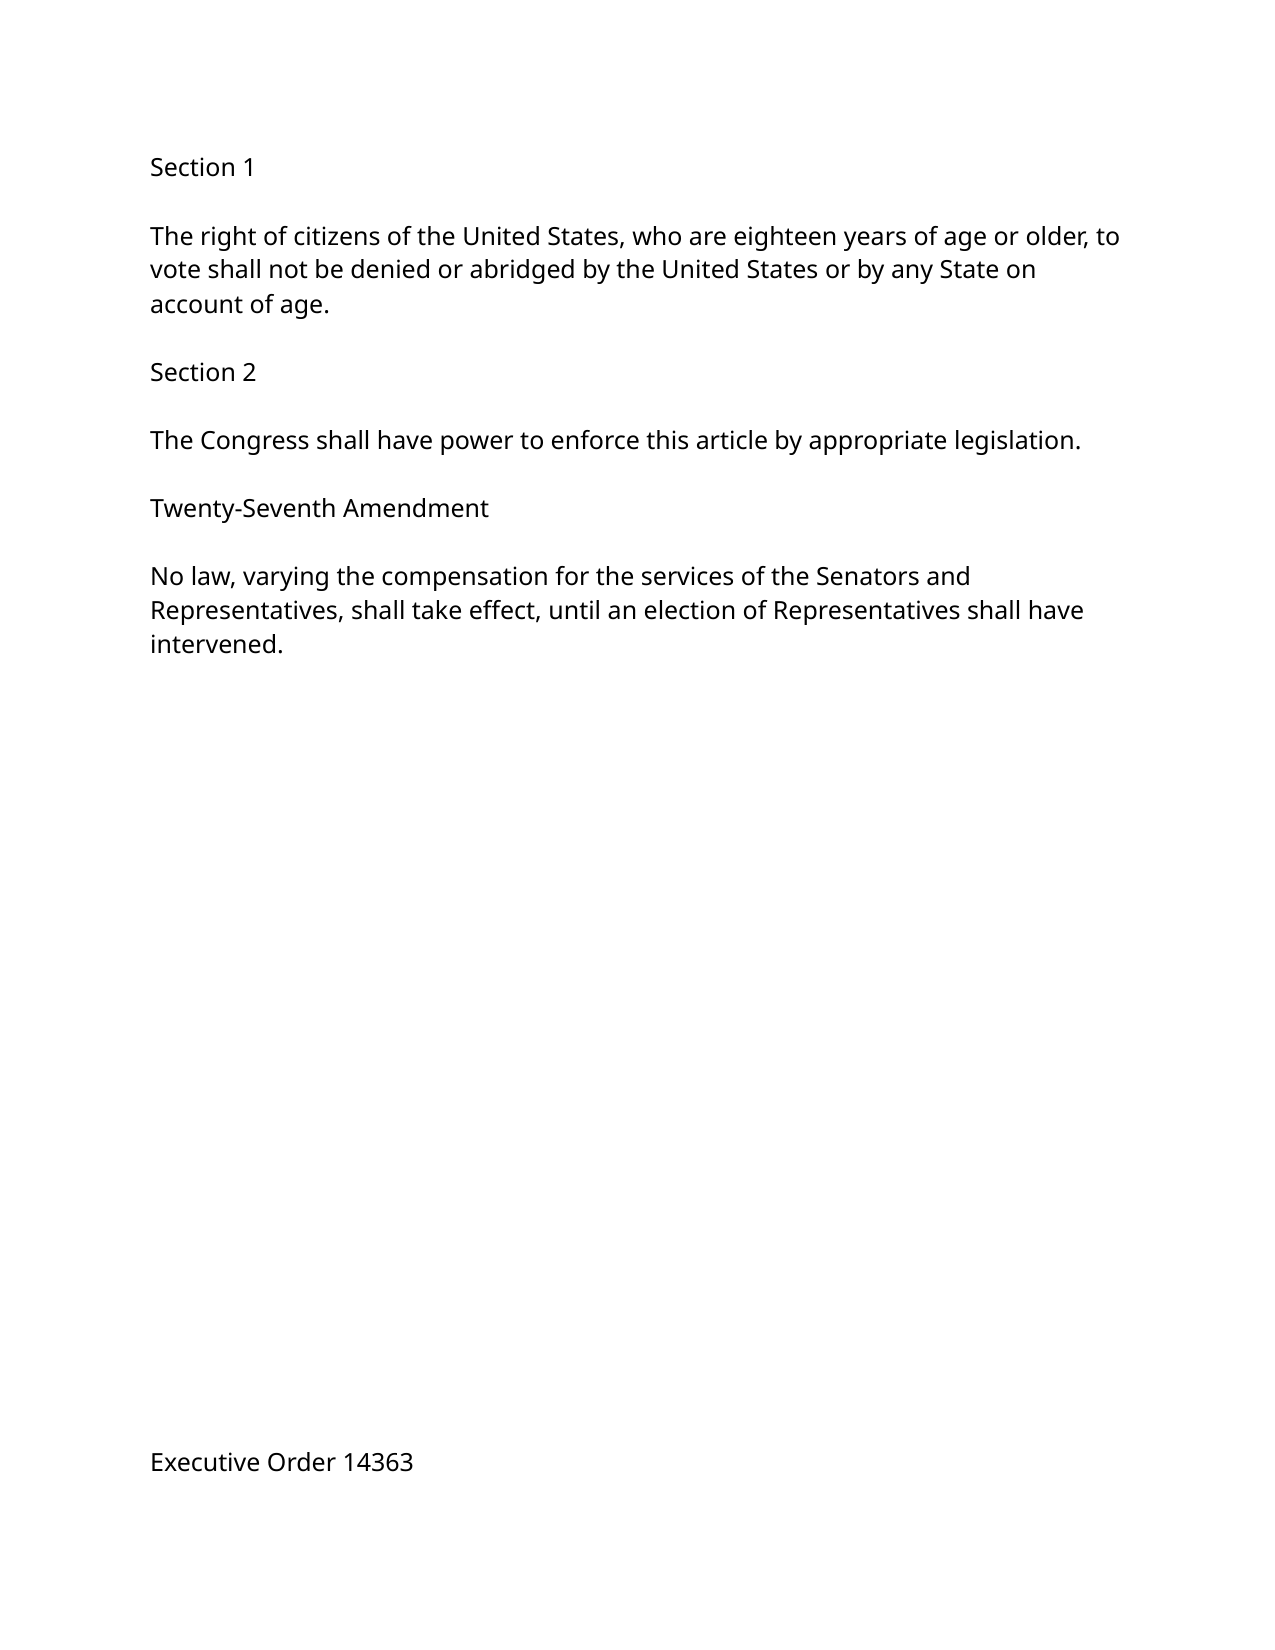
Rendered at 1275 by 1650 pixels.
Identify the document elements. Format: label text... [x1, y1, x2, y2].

text The right of citizens of the United States, who are eighteen years of age or older, to vote shall not be denied or abridged by the United States or by any State on account of age. [150, 218, 1125, 320]
text Section 2 [150, 354, 1125, 388]
text Section 1 [150, 150, 1125, 184]
text Twenty-Seventh Amendment [150, 491, 1125, 525]
text The Congress shall have power to enforce this article by appropriate legislation. [150, 422, 1125, 457]
text Executive Order 14363 [150, 1444, 1125, 1478]
text No law, varying the compensation for the services of the Senators and Representatives, shall take effect, until an election of Representatives shall have intervened. [150, 559, 1125, 661]
